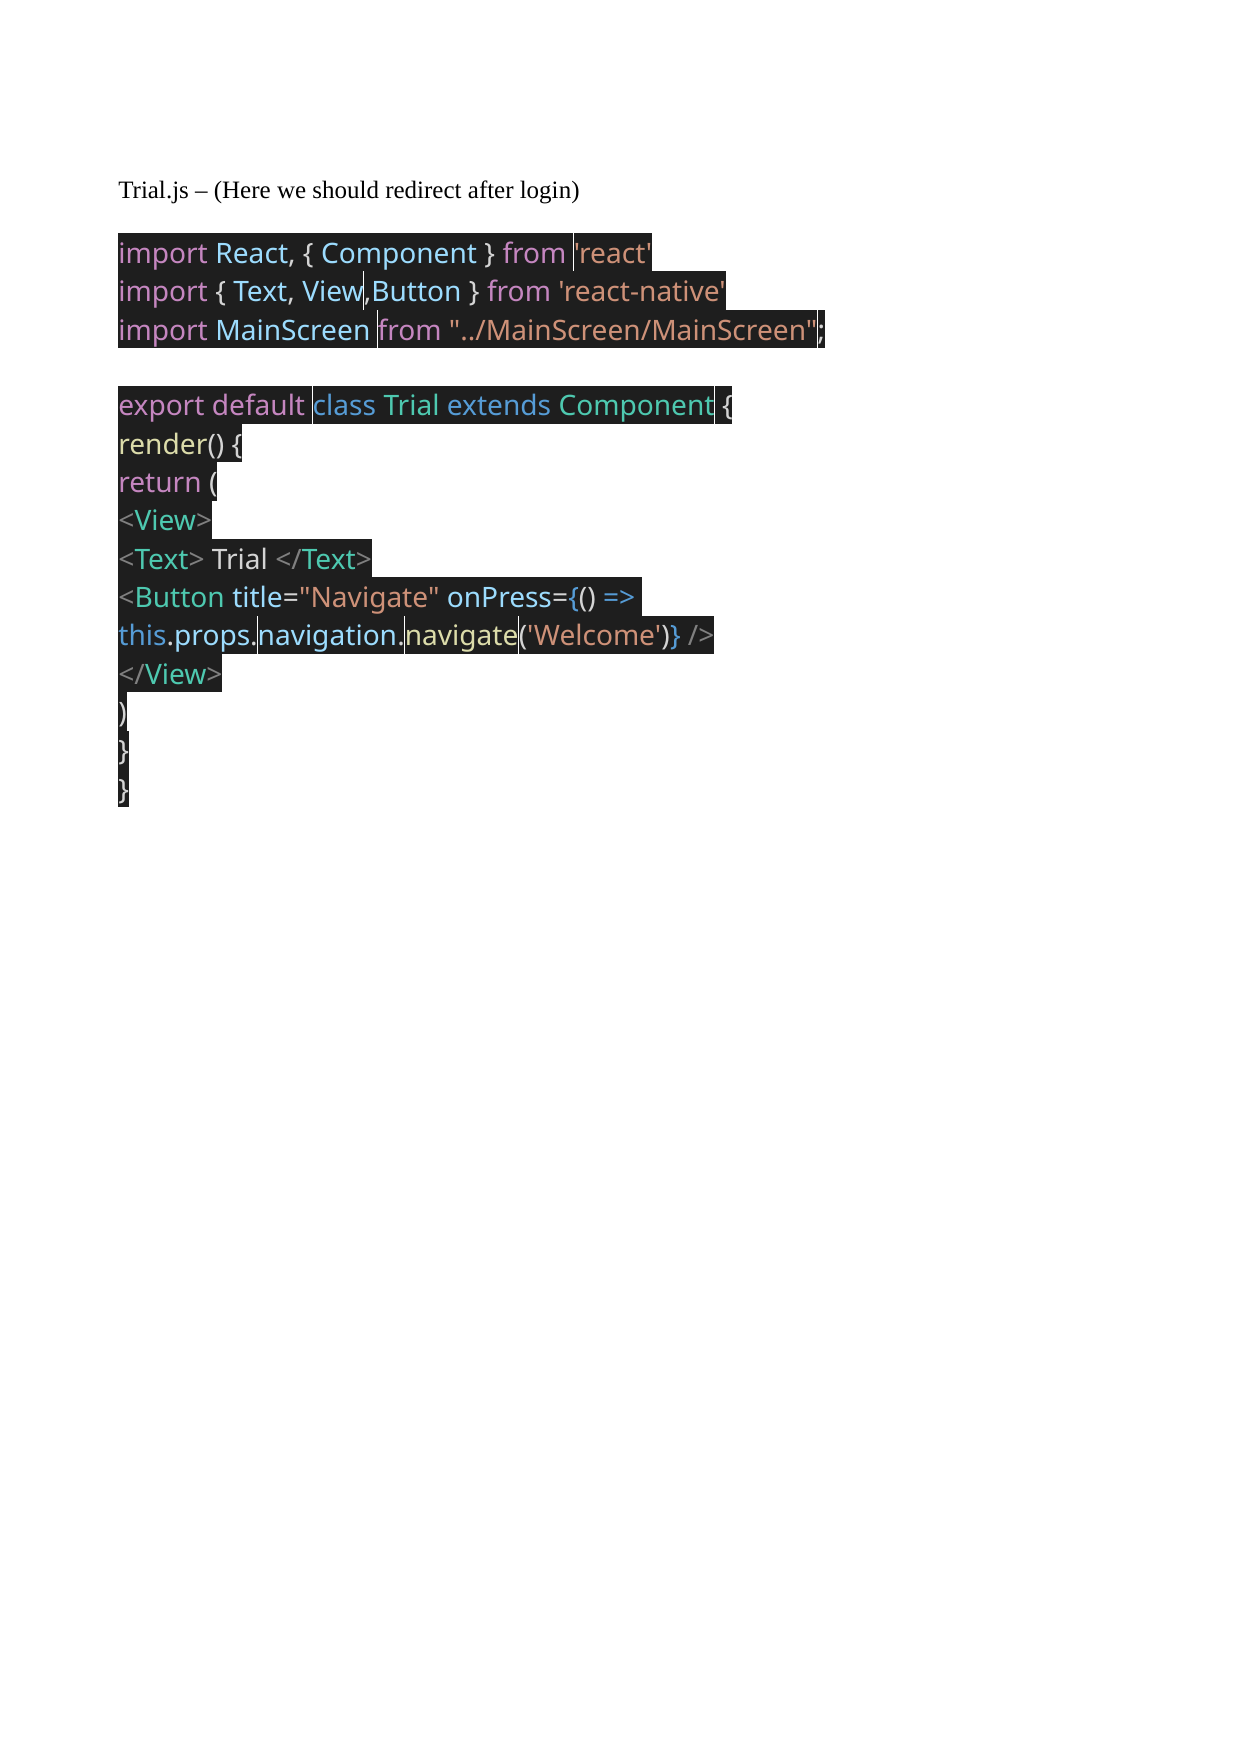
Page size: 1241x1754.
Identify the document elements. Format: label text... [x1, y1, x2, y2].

text return ( [118, 462, 1122, 501]
text Trial.js – (Here we should redirect after login) [118, 176, 1122, 204]
text import { Text, View,Button } from 'react-native' [118, 271, 1122, 310]
text <Button title="Navigate" onPress={() => this.props.navigation.navigate('Welcome')} /> [118, 577, 1122, 654]
text import MainScreen from "../MainScreen/MainScreen"; [118, 310, 1122, 348]
text <Text> Trial </Text> [118, 539, 1122, 577]
text } [118, 769, 1122, 807]
text </View> [118, 654, 1122, 692]
text <View> [118, 501, 1122, 539]
text ) [118, 692, 1122, 731]
text } [118, 731, 1122, 769]
text export default class Trial extends Component { [118, 386, 1122, 424]
text import React, { Component } from 'react' [118, 233, 1122, 271]
text render() { [118, 424, 1122, 462]
